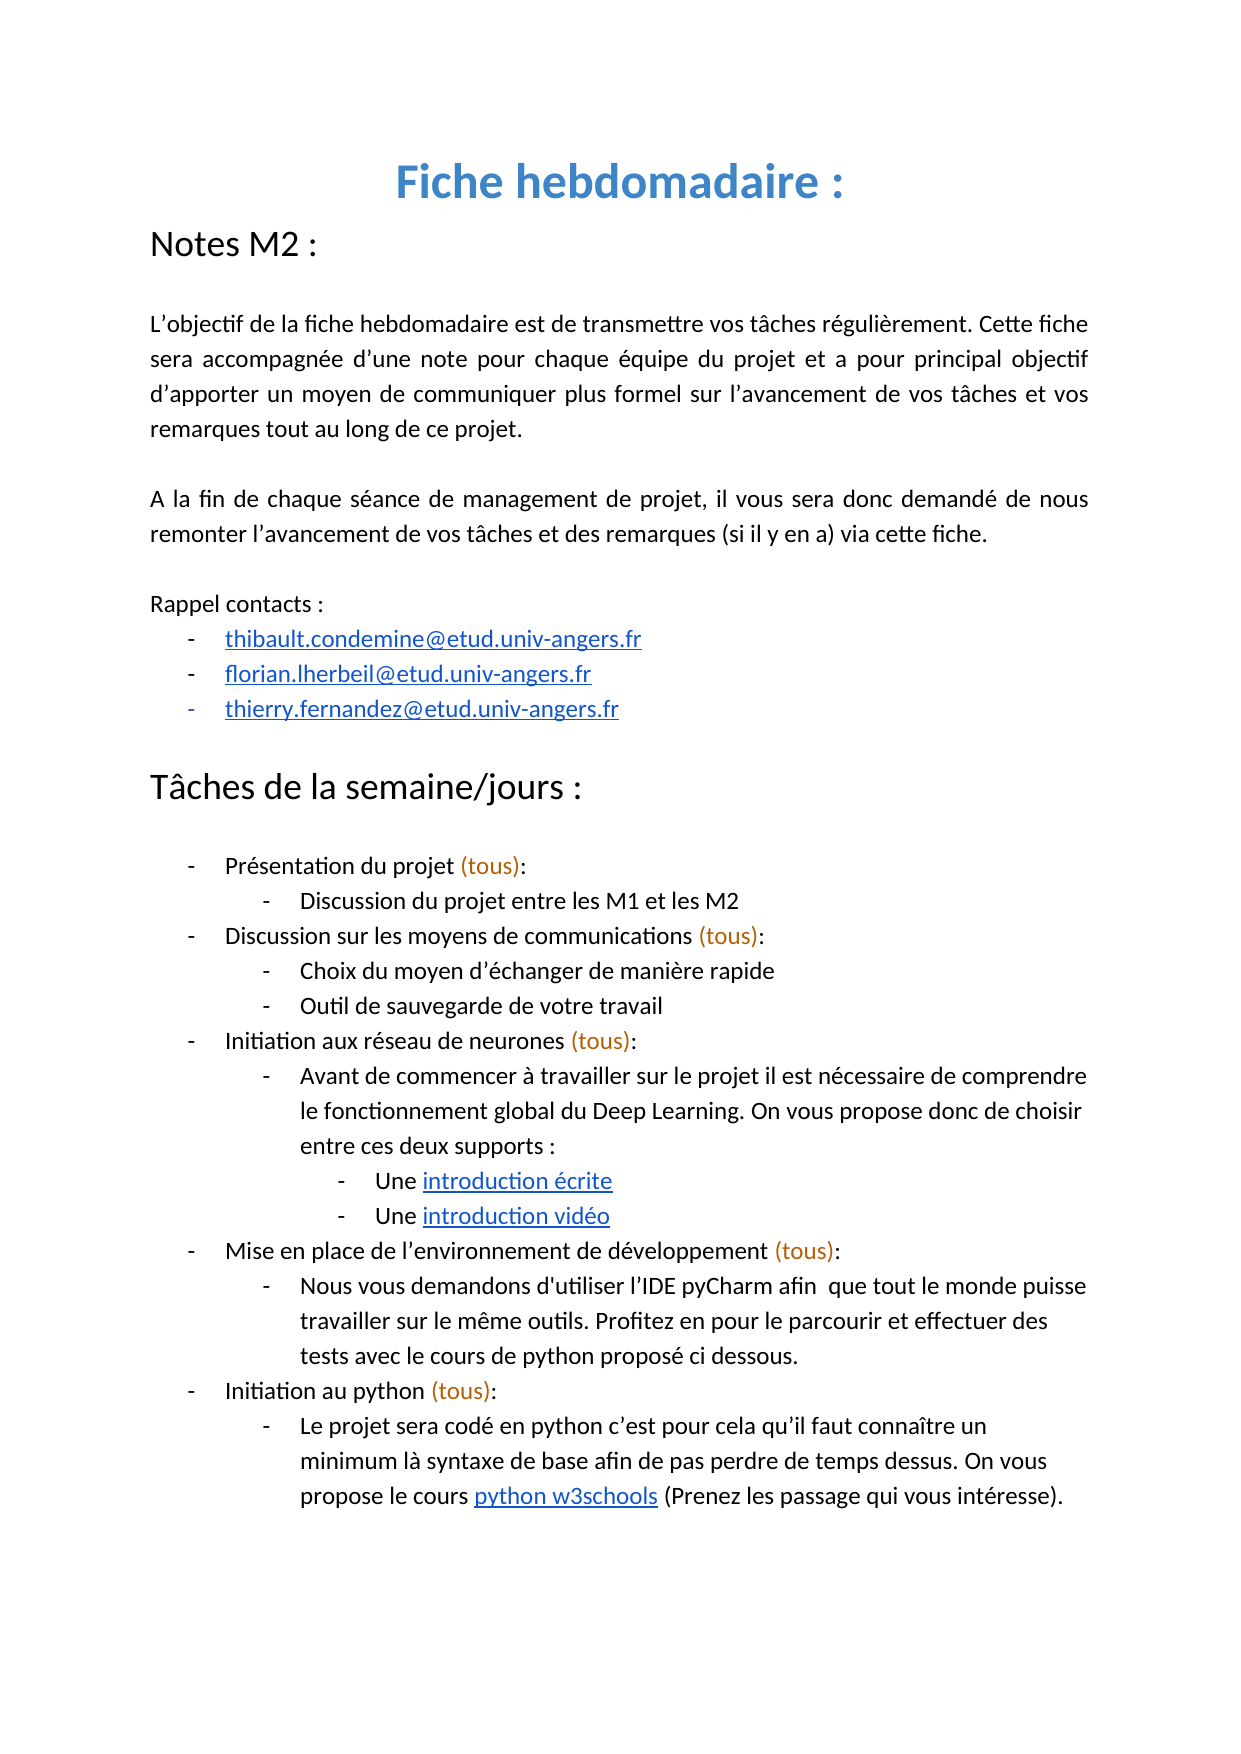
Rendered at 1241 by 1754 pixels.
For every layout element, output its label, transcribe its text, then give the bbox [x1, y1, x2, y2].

list Outil de sauvegarde de votre travail [262, 991, 1090, 1021]
text A la fin de chaque séance de management de projet, il vous sera donc demandé de nous remonter l’avancement de vos tâches et des remarques (si il y en a) via cette fiche. [150, 483, 1090, 548]
list Avant de commencer à travailler sur le projet il est nécessaire de comprendre le fonctionnement global du Deep Learning. On vous propose donc de choisir entre ces deux supports : [262, 1061, 1090, 1161]
list Mise en place de l’environnement de développement (tous): [187, 1236, 1090, 1266]
list Initiation au python (tous): [187, 1376, 1090, 1406]
list Le projet sera codé en python c’est pour cela qu’il faut connaître un minimum là syntaxe de base afin de pas perdre de temps dessus. On vous propose le cours python w3schools (Prenez les passage qui vous intéresse). [262, 1411, 1090, 1511]
list florian.lherbeil@etud.univ-angers.fr [187, 658, 1090, 688]
text Tâches de la semaine/jours : [150, 763, 1090, 809]
list Discussion sur les moyens de communications (tous): [187, 921, 1090, 951]
text Notes M2 : [150, 220, 1090, 266]
text Rappel contacts : [150, 588, 1090, 618]
text L’objectif de la fiche hebdomadaire est de transmettre vos tâches régulièrement. Cette fiche sera accompagnée d’une note pour chaque équipe du projet et a pour principal objectif d’apporter un moyen de communiquer plus formel sur l’avancement de vos tâches et vos remarques tout au long de ce projet. [150, 308, 1090, 443]
list Nous vous demandons d'utiliser l’IDE pyCharm afin que tout le monde puisse travailler sur le même outils. Profitez en pour le parcourir et effectuer des tests avec le cours de python proposé ci dessous. [262, 1271, 1090, 1371]
list thierry.fernandez@etud.univ-angers.fr [187, 693, 1090, 723]
text Fiche hebdomadaire : [150, 150, 1090, 211]
list Présentation du projet (tous): [187, 851, 1090, 881]
list thibault.condemine@etud.univ-angers.fr [187, 623, 1090, 653]
list Une introduction écrite [337, 1166, 1090, 1196]
list Discussion du projet entre les M1 et les M2 [262, 886, 1090, 916]
list Une introduction vidéo [337, 1201, 1090, 1231]
list Initiation aux réseau de neurones (tous): [187, 1026, 1090, 1056]
list Choix du moyen d’échanger de manière rapide [262, 956, 1090, 986]
